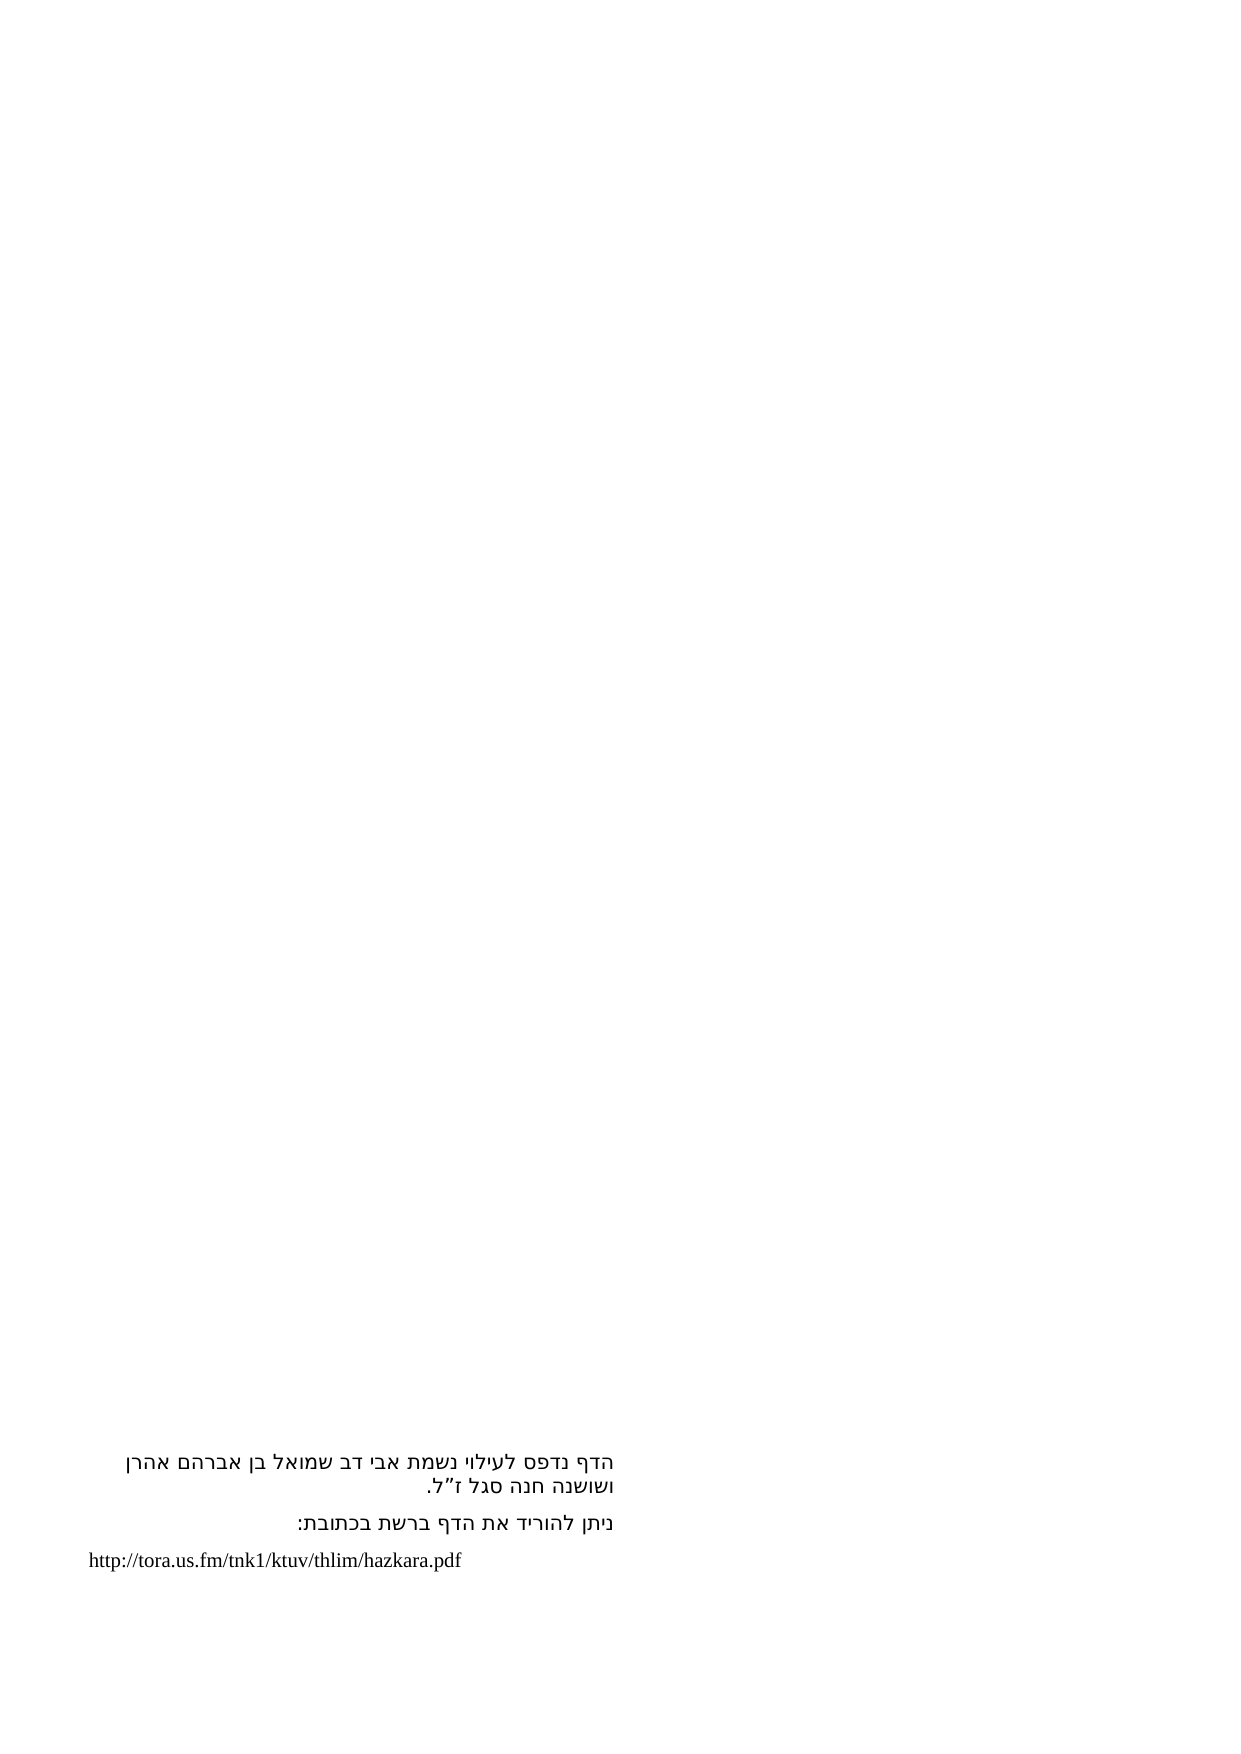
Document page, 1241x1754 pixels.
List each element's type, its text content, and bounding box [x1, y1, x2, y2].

text http://tora.us.fm/tnk1/ktuv/thlim/hazkara.pdf [88, 1548, 614, 1572]
text הדף נדפס לעילוי נשמת אבי דב שמואל בן אברהם אהרן ושושנה חנה סגל ז”ל. [88, 1450, 614, 1498]
text ניתן להוריד את הדף ברשת בכתובת: [88, 1511, 614, 1535]
